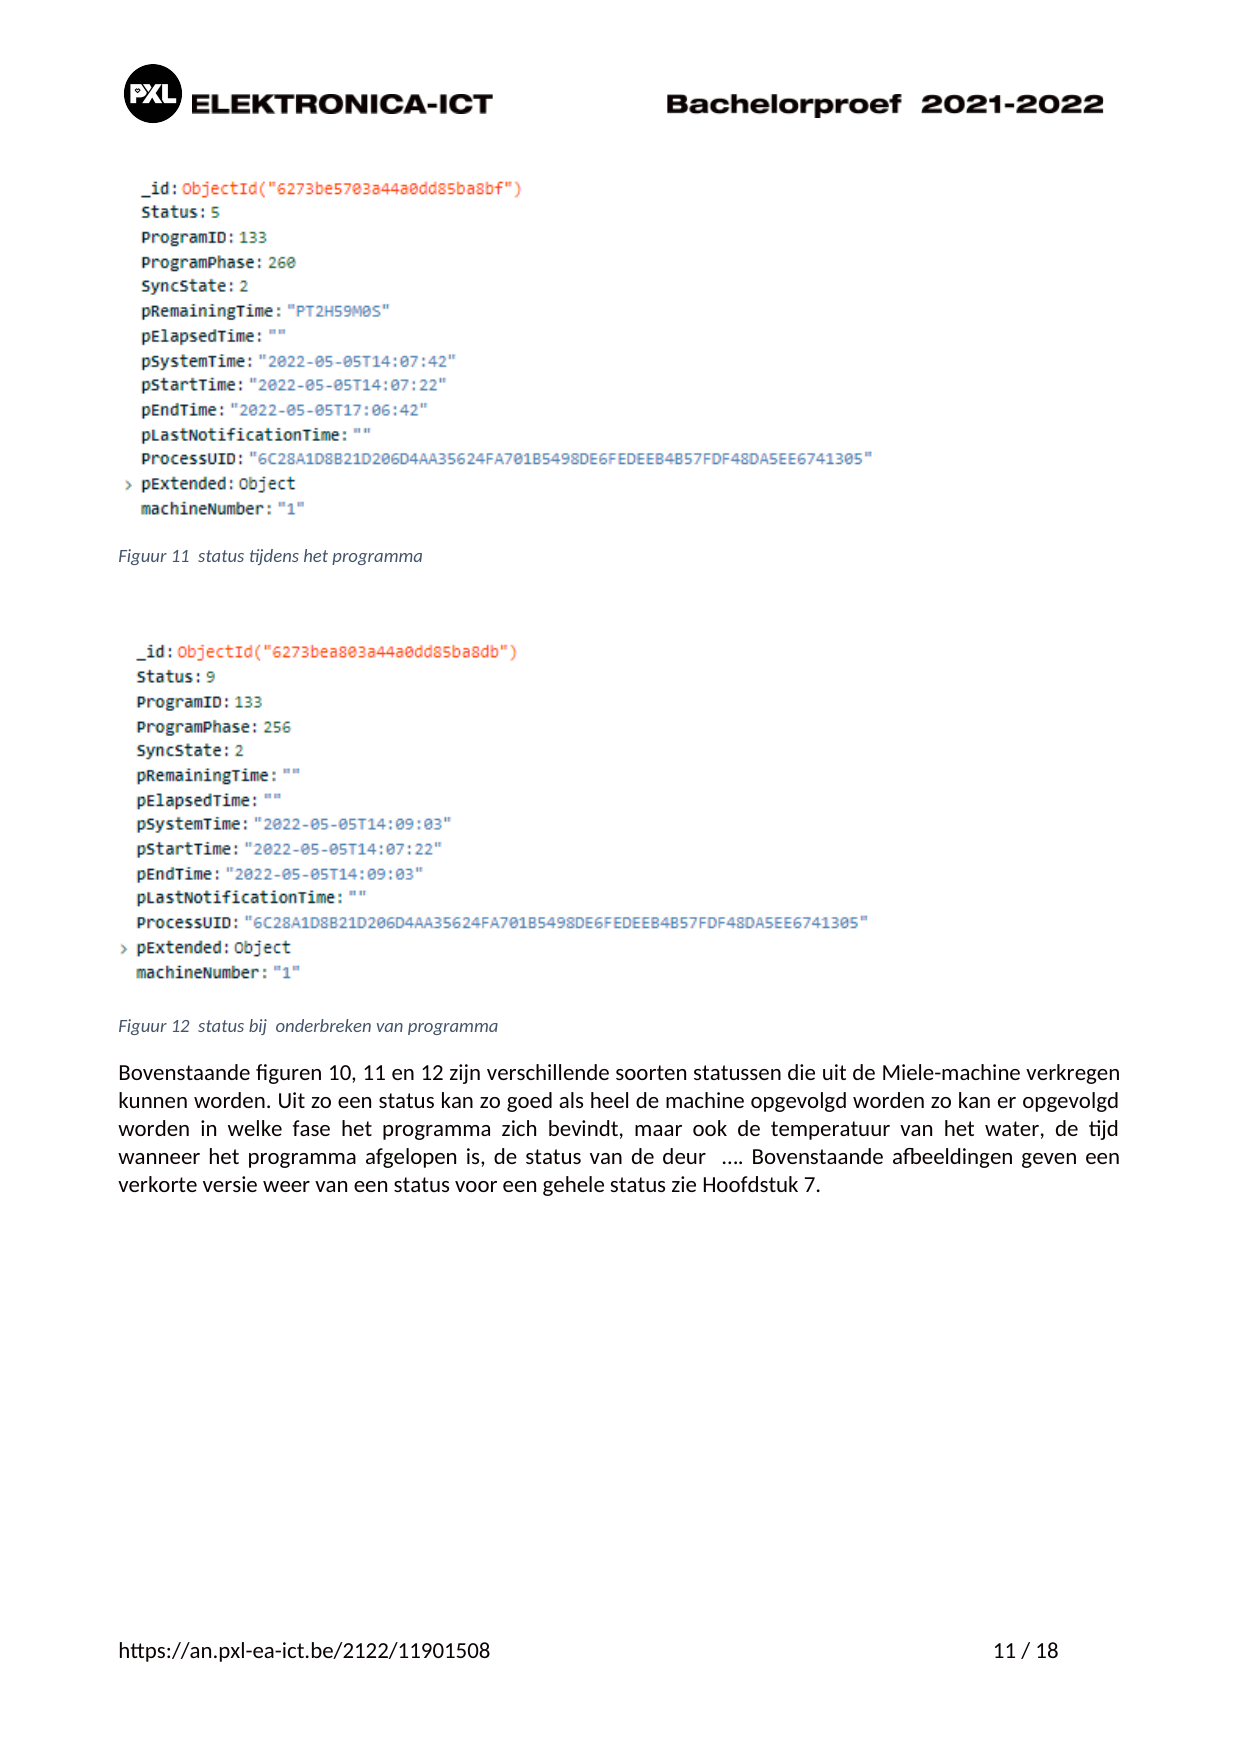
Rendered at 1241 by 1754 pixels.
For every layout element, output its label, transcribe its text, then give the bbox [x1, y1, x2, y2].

text Bovenstaande figuren 10, 11 en 12 zijn verschillende soorten statussen die uit de Miele-machine verkregen kunnen worden. Uit zo een status kan zo goed als heel de machine opgevolgd worden zo kan er opgevolgd worden in welke fase het programma zich bevindt, maar ook de temperatuur van het water, de tijd wanneer het programma afgelopen is, de status van de deur …. Bovenstaande afbeeldingen geven een verkorte versie weer van een status voor een gehele status zie Hoofdstuk 7. [118, 1058, 1122, 1198]
text Figuur 11 status tijdens het programma [118, 544, 1122, 567]
text Figuur 12 status bij onderbreken van programma [118, 1014, 1122, 1037]
